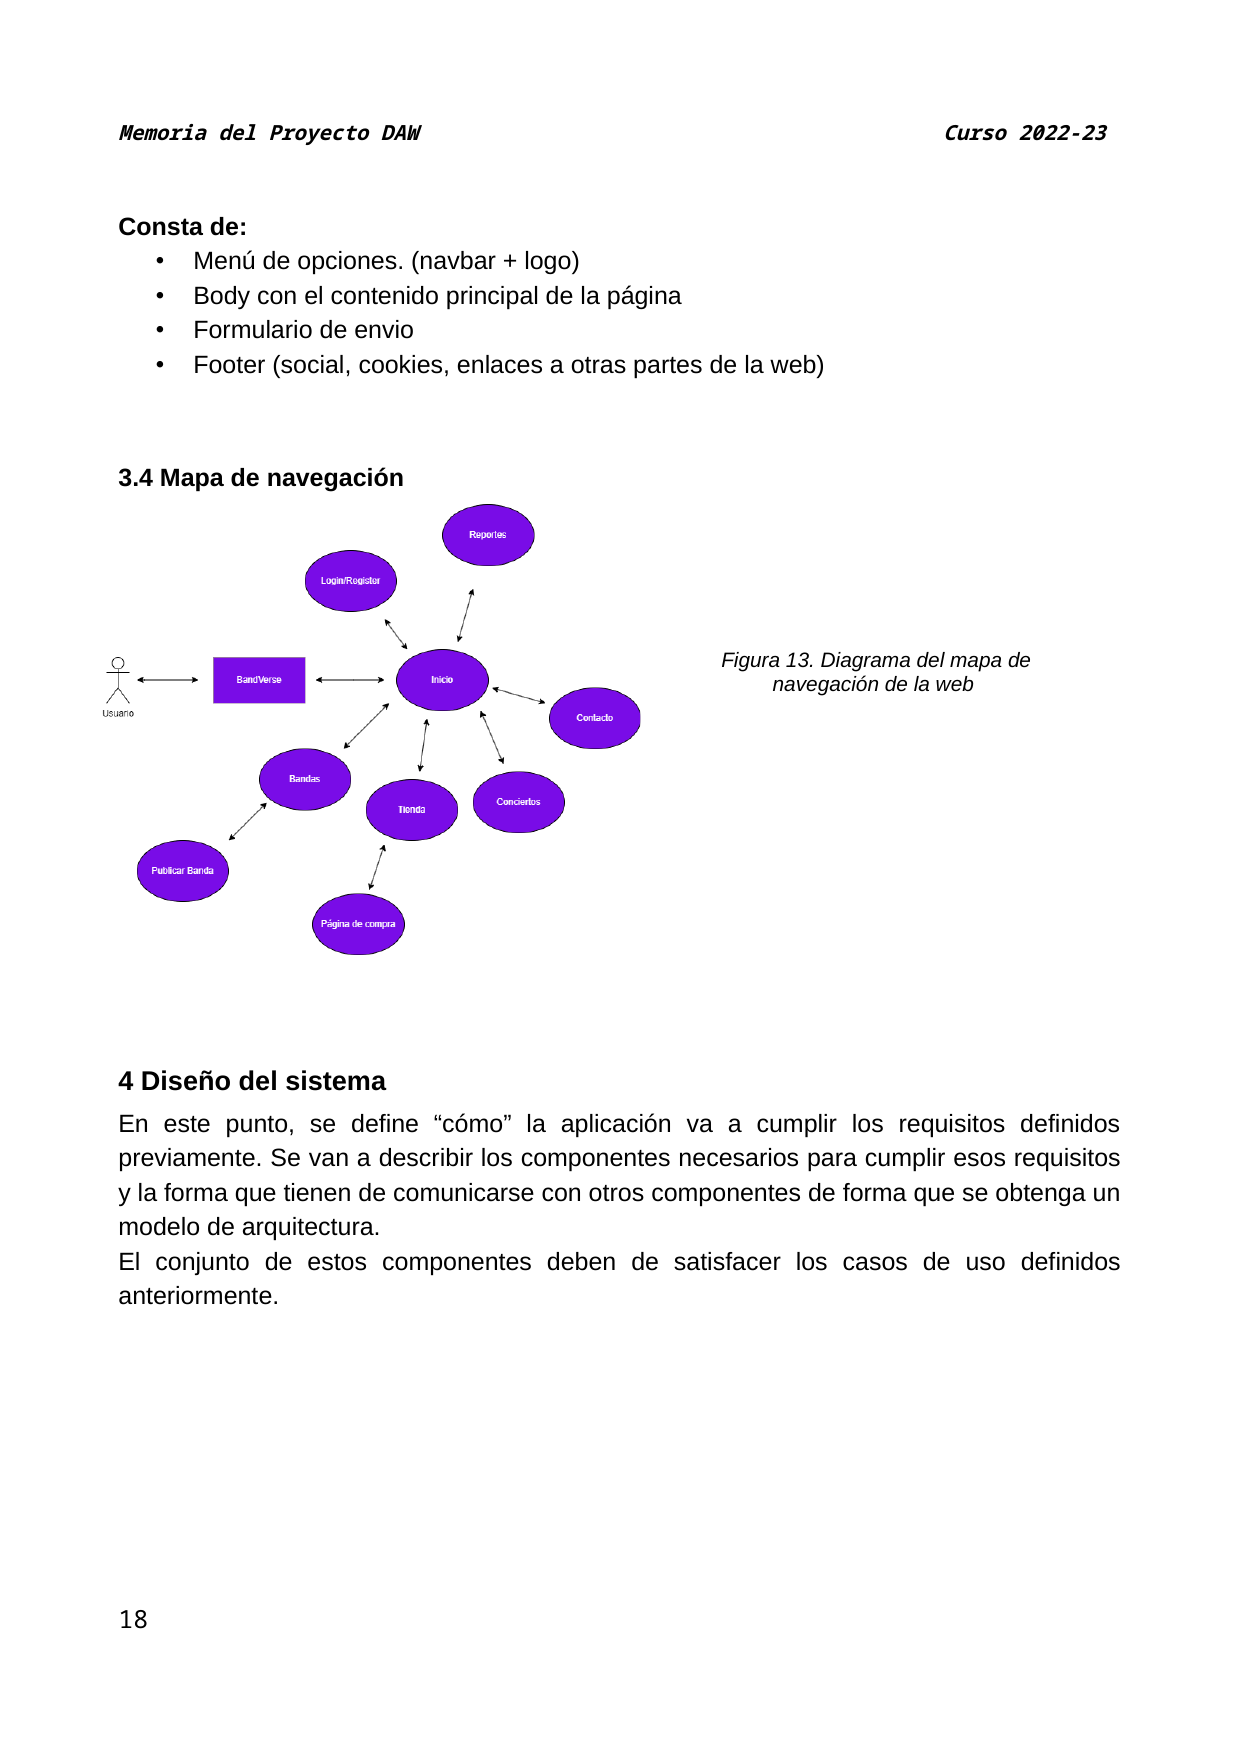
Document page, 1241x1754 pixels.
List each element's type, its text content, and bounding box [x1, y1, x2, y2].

list Body con el contenido principal de la página [156, 281, 1122, 309]
subtitle 4 Diseño del sistema [118, 1065, 1122, 1096]
list Footer (social, cookies, enlaces a otras partes de la web) [156, 350, 1122, 379]
text Consta de: [118, 212, 1122, 240]
picture [102, 504, 641, 955]
text En este punto, se define “cómo” la aplicación va a cumplir los requisitos definidos previamente. Se van a describir los componentes necesarios para cumplir esos requisitos y la forma que tienen de comunicarse con otros componentes de forma que se obtenga un modelo de arquitectura. [118, 1109, 1122, 1241]
text El conjunto de estos componentes deben de satisfacer los casos de uso definidos anteriormente. [118, 1247, 1122, 1310]
subtitle 3.4 Mapa de navegación [118, 463, 1122, 492]
list Formulario de envio [156, 315, 1122, 344]
list Menú de opciones. (navbar + logo) [156, 246, 1122, 275]
